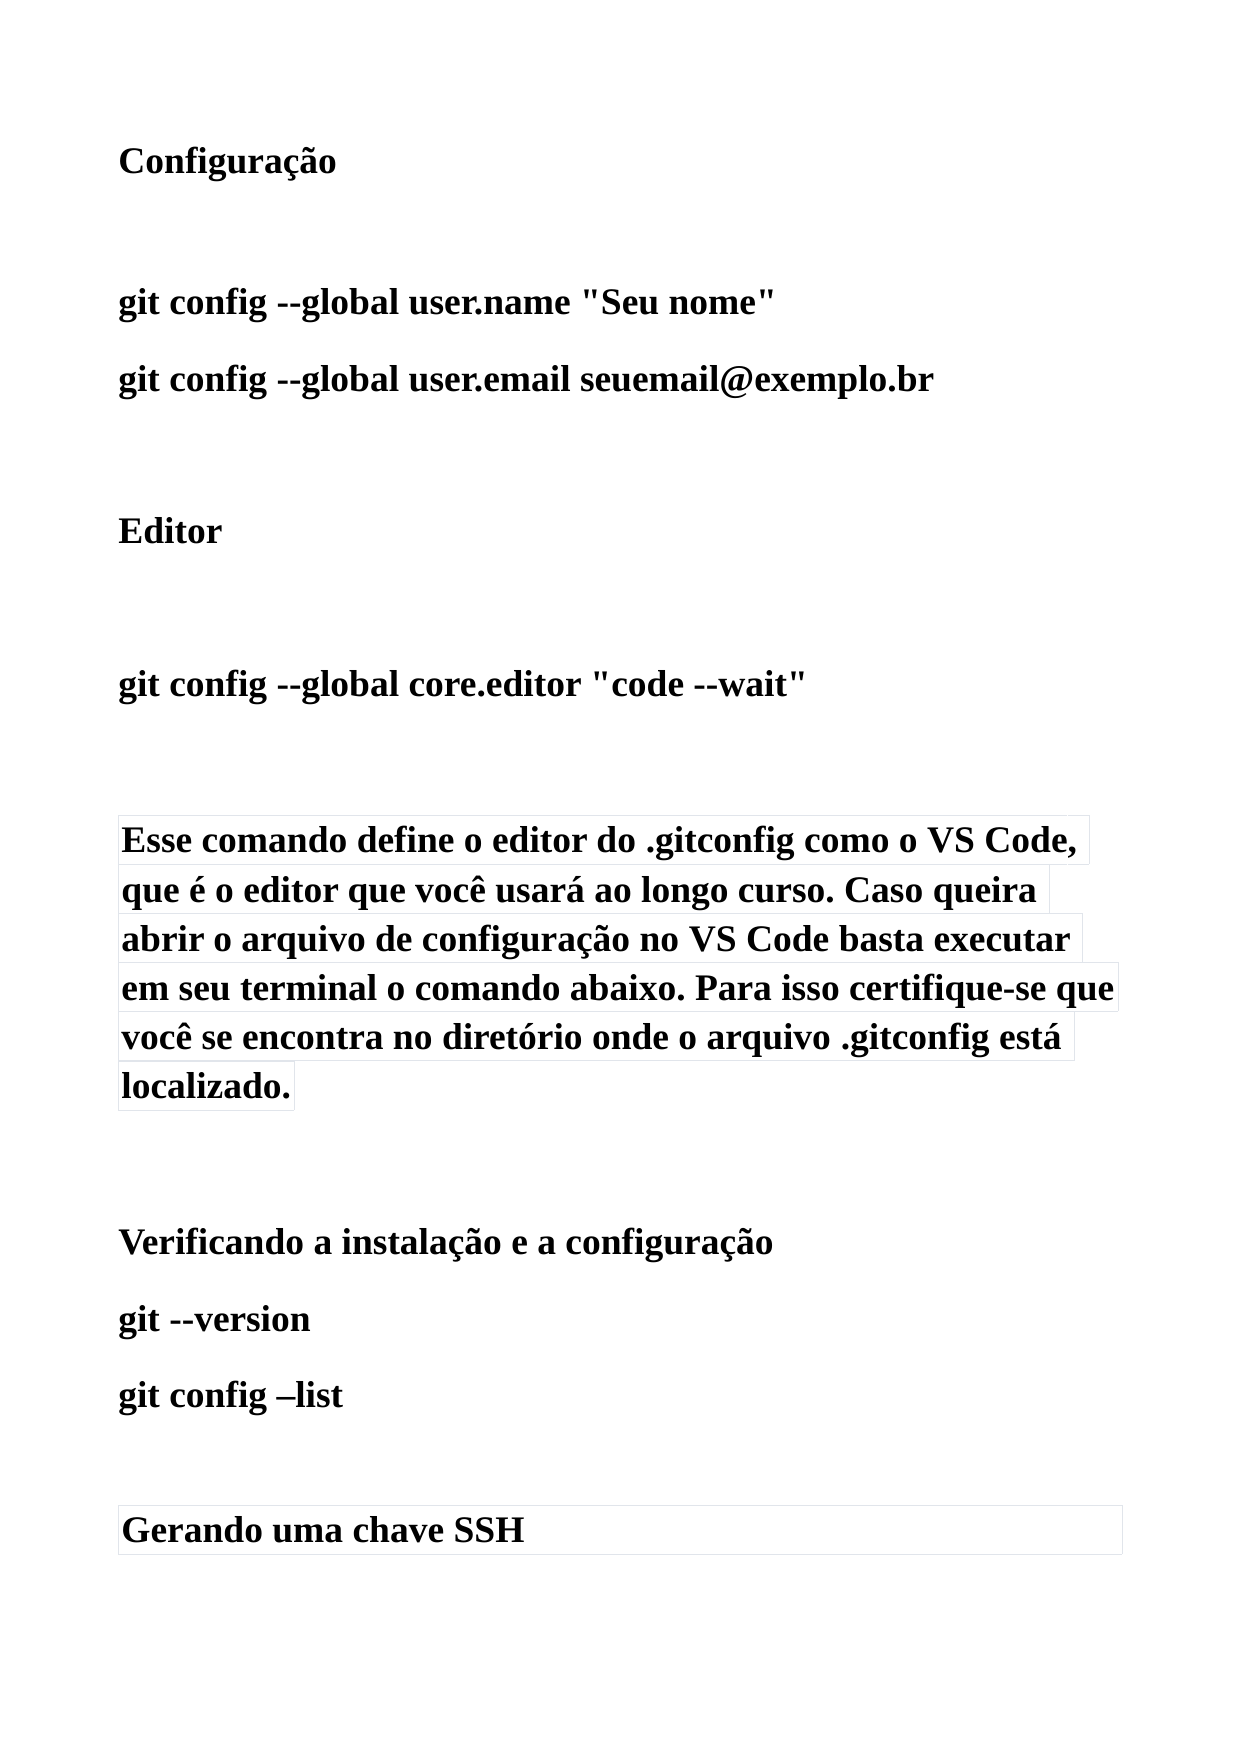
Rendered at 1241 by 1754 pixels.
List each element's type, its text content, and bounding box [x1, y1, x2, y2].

subtitle git config –list [118, 1372, 1122, 1416]
subtitle git config --global user.name "Seu nome" [118, 279, 1122, 323]
subtitle Configuração [118, 139, 1122, 182]
subtitle Verificando a instalação e a configuração [118, 1219, 1122, 1263]
subtitle Editor [118, 509, 1122, 552]
subtitle git --version [118, 1296, 1122, 1339]
subtitle git config --global user.email seuemail@exemplo.br [118, 356, 1122, 399]
subtitle git config --global core.editor "code --wait" [118, 662, 1122, 705]
subtitle Esse comando define o editor do .gitconfig como o VS Code, que é o editor que você usará ao longo curso. Caso queira abrir o arquivo de configuração no VS Code basta executar em seu terminal o comando abaixo. Para isso certifique-se que você se encontra no diretório onde o arquivo .gitconfig está localizado. [119, 815, 1122, 1110]
subtitle Gerando uma chave SSH [119, 1506, 1122, 1554]
